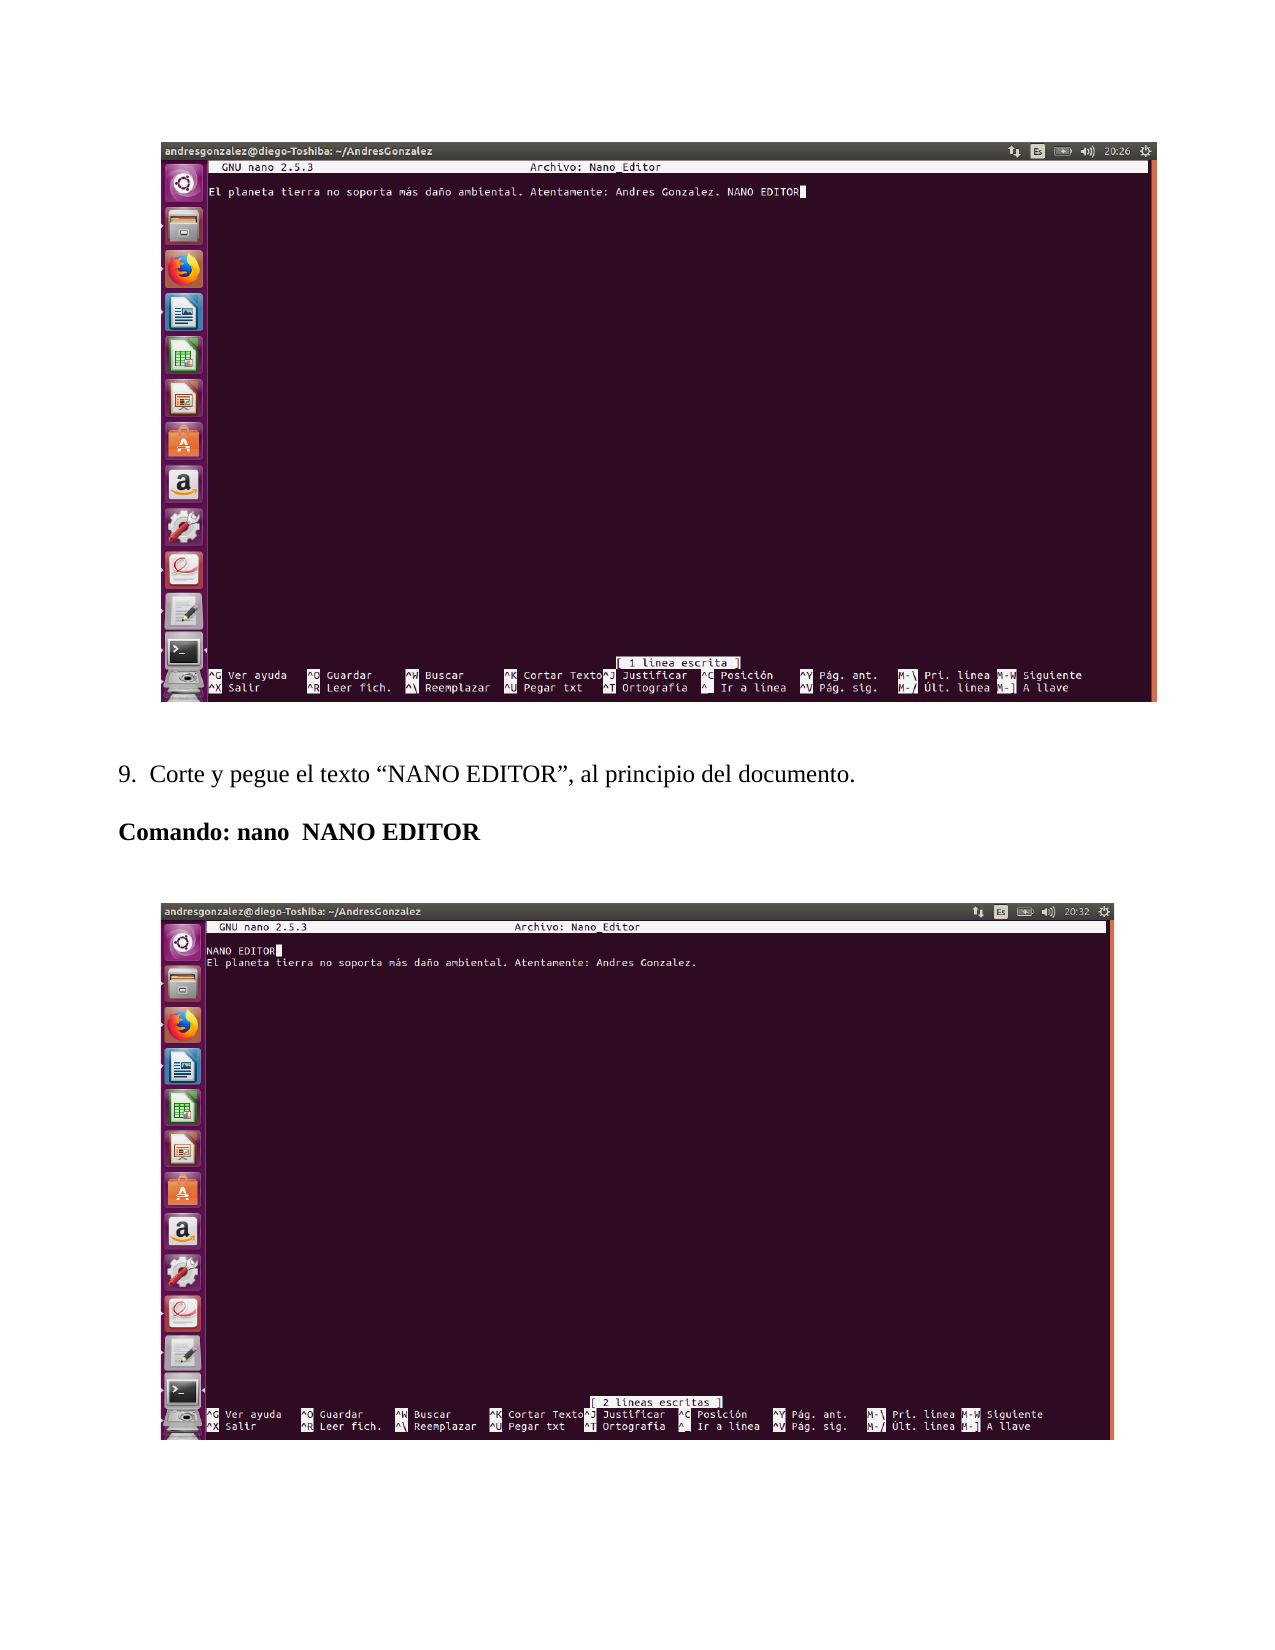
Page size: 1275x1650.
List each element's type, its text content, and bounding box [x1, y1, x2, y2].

picture [160, 903, 1115, 1440]
text Comando: nano NANO EDITOR [118, 817, 1157, 846]
text 9. Corte y pegue el texto “NANO EDITOR”, al principio del documento. [118, 759, 1157, 788]
picture [161, 142, 1157, 702]
